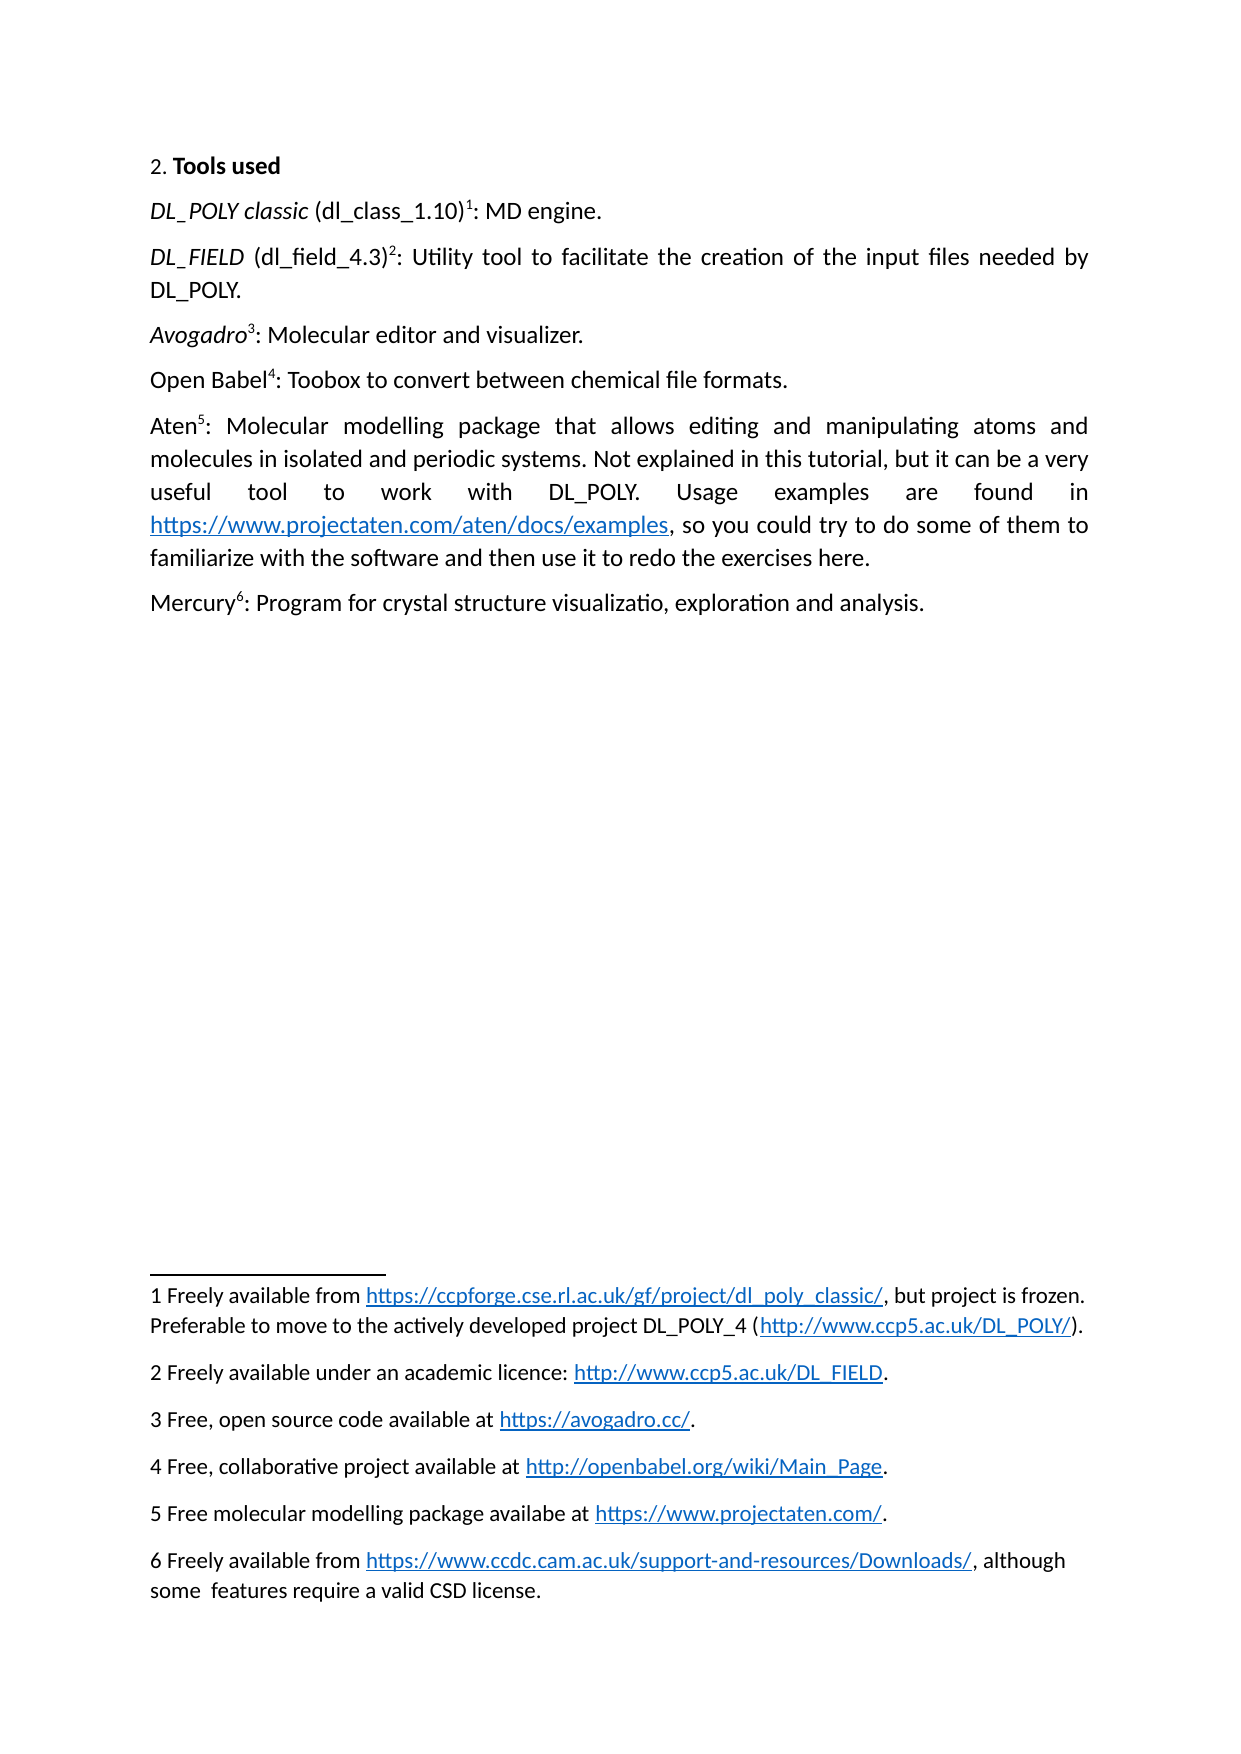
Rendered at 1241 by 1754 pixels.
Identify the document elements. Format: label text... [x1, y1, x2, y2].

list DL_FIELD (dl_field_4.3): Utility tool to facilitate the creation of the input files needed by DL_POLY. [150, 241, 1090, 304]
list Open Babel: Toobox to convert between chemical file formats. [150, 364, 1090, 395]
list Tools used [150, 150, 1090, 181]
list Free, open source code available at https://avogadro.cc/. [150, 1405, 1090, 1433]
list Aten: Molecular modelling package that allows editing and manipulating atoms and molecules in isolated and periodic systems. Not explained in this tutorial, but it can be a very useful tool to work with DL_POLY. Usage examples are found in https://www.projectaten.com/aten/docs/examples, so you could try to do some of them to familiarize with the software and then use it to redo the exercises here. [150, 410, 1090, 572]
list Freely available under an academic licence: http://www.ccp5.ac.uk/DL_FIELD. [150, 1358, 1090, 1386]
list Mercury: Program for crystal structure visualizatio, exploration and analysis. [150, 587, 1090, 618]
list Free molecular modelling package availabe at https://www.projectaten.com/. [150, 1499, 1090, 1527]
list Free, collaborative project available at http://openbabel.org/wiki/Main_Page. [150, 1452, 1090, 1480]
list DL_POLY classic (dl_class_1.10): MD engine. [150, 195, 1090, 226]
list Avogadro: Molecular editor and visualizer. [150, 319, 1090, 350]
list Freely available from https://ccpforge.cse.rl.ac.uk/gf/project/dl_poly_classic/, but project is frozen. Preferable to move to the actively developed project DL_POLY_4 (http://www.ccp5.ac.uk/DL_POLY/). [150, 1281, 1090, 1339]
list Freely available from https://www.ccdc.cam.ac.uk/support-and-resources/Downloads/, although some features require a valid CSD license. [150, 1546, 1090, 1604]
